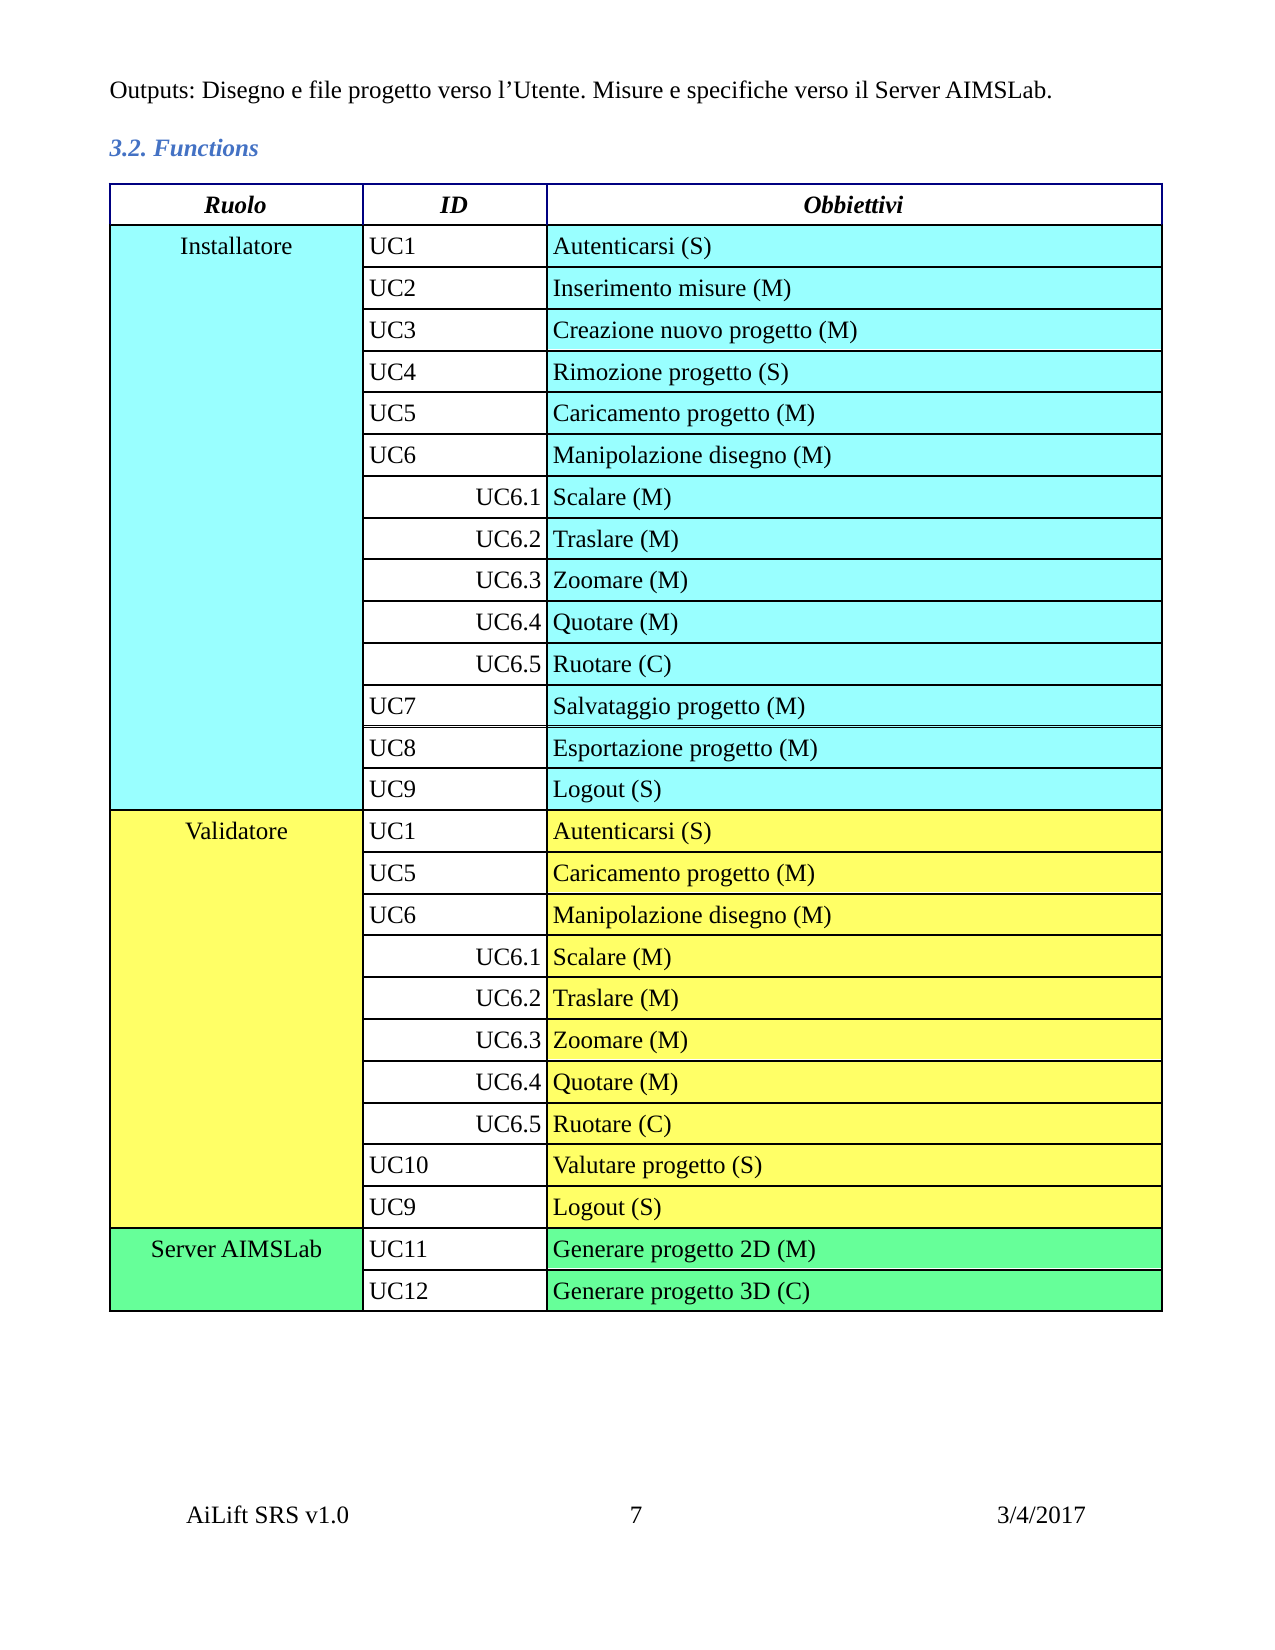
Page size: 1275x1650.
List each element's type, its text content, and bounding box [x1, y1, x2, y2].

table_header ID [364, 185, 546, 224]
table_cell Server AIMSLab [111, 1229, 362, 1310]
table_cell UC6 [364, 895, 546, 934]
table_cell UC4 [364, 352, 546, 391]
table_cell Autenticarsi (S) [548, 811, 1161, 851]
table_cell UC6.5 [364, 1104, 546, 1143]
table_cell Manipolazione disegno (M) [548, 435, 1161, 475]
text Outputs: Disegno e file progetto verso l’Utente. Misure e specifiche verso il Server AIMSLab. [109, 75, 1162, 104]
table_header Ruolo [111, 185, 362, 224]
table_cell UC6.3 [364, 1020, 546, 1059]
table_cell Manipolazione disegno (M) [548, 895, 1161, 934]
table_cell UC6.2 [364, 978, 546, 1018]
table_cell Traslare (M) [548, 978, 1161, 1018]
table_cell Esportazione progetto (M) [548, 728, 1161, 767]
table_cell UC12 [364, 1271, 546, 1310]
table_cell Scalare (M) [548, 477, 1161, 517]
table_cell UC10 [364, 1145, 546, 1185]
table_cell UC11 [364, 1229, 546, 1268]
table_cell UC5 [364, 393, 546, 433]
table_cell Scalare (M) [548, 936, 1161, 976]
table_cell Generare progetto 2D (M) [548, 1229, 1161, 1268]
table_cell Zoomare (M) [548, 560, 1161, 600]
table_cell Quotare (M) [548, 602, 1161, 642]
table_cell UC6.4 [364, 1062, 546, 1101]
table_cell Caricamento progetto (M) [548, 853, 1161, 892]
table_cell UC6.1 [364, 936, 546, 976]
table_cell Logout (S) [548, 769, 1161, 809]
table_cell Rimozione progetto (S) [548, 352, 1161, 391]
table_cell Salvataggio progetto (M) [548, 686, 1161, 725]
table_cell Quotare (M) [548, 1062, 1161, 1101]
table_cell UC6.1 [364, 477, 546, 517]
table_cell Generare progetto 3D (C) [548, 1271, 1161, 1310]
table_cell UC1 [364, 226, 546, 266]
table_cell UC6.4 [364, 602, 546, 642]
table_header Obbiettivi [548, 185, 1161, 224]
table_cell UC9 [364, 769, 546, 809]
subtitle 3.2. Functions [109, 133, 1162, 162]
table_cell Autenticarsi (S) [548, 226, 1161, 266]
table_cell UC6.5 [364, 644, 546, 684]
table_cell UC3 [364, 310, 546, 349]
table_cell UC8 [364, 728, 546, 767]
table_cell Caricamento progetto (M) [548, 393, 1161, 433]
table_cell UC5 [364, 853, 546, 892]
table_cell Creazione nuovo progetto (M) [548, 310, 1161, 349]
table_cell Inserimento misure (M) [548, 268, 1161, 308]
table_cell Validatore [111, 811, 362, 1227]
table_cell UC6.2 [364, 519, 546, 558]
table_cell Traslare (M) [548, 519, 1161, 558]
table_cell Installatore [111, 226, 362, 809]
table_cell UC1 [364, 811, 546, 851]
table_cell UC6 [364, 435, 546, 475]
table_cell UC7 [364, 686, 546, 725]
table_cell Logout (S) [548, 1187, 1161, 1227]
table_cell Zoomare (M) [548, 1020, 1161, 1059]
table_cell Valutare progetto (S) [548, 1145, 1161, 1185]
table_cell UC2 [364, 268, 546, 308]
table_cell Ruotare (C) [548, 1104, 1161, 1143]
table_cell UC9 [364, 1187, 546, 1227]
table_cell UC6.3 [364, 560, 546, 600]
table_cell Ruotare (C) [548, 644, 1161, 684]
